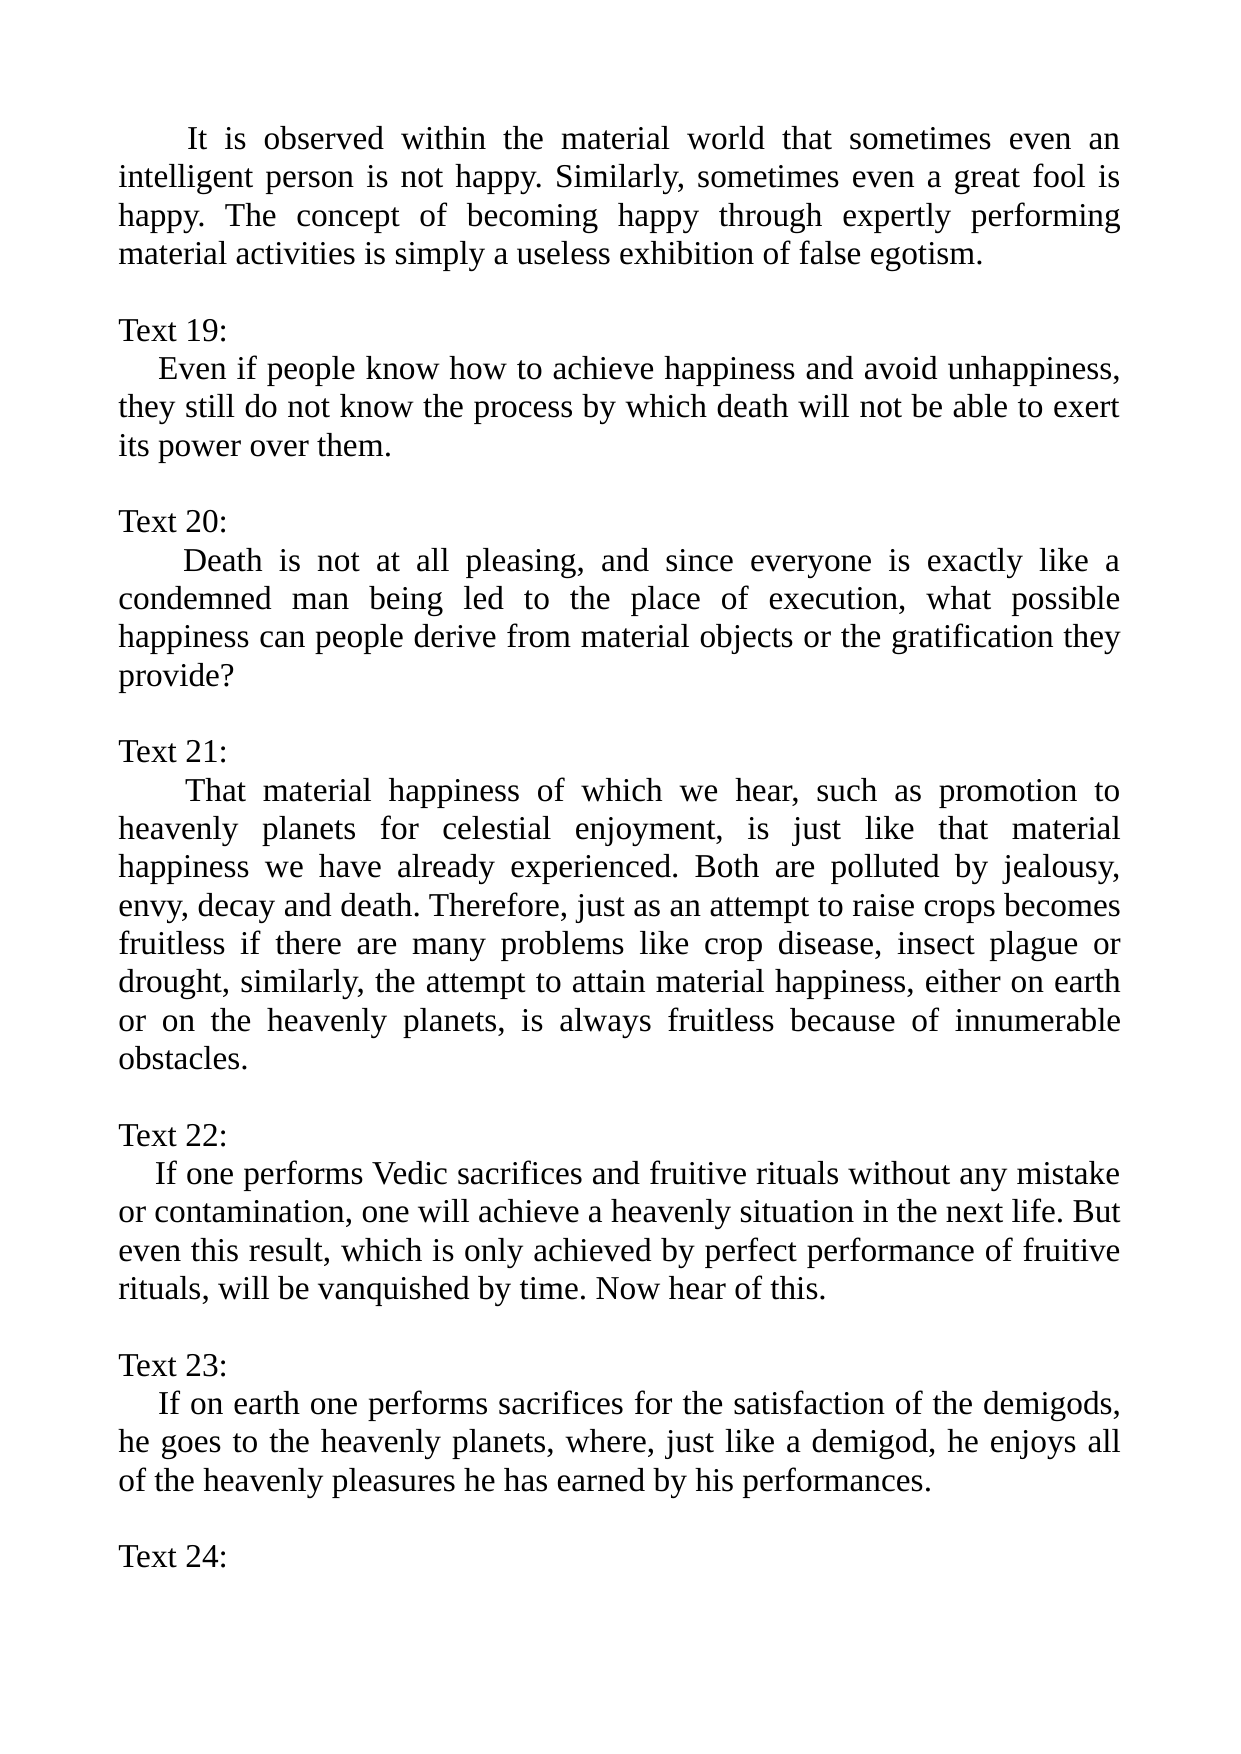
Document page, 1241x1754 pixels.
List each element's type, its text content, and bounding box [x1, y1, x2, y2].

text If one performs Vedic sacrifices and fruitive rituals without any mistake or contamination, one will achieve a heavenly situation in the next life. But even this result, which is only achieved by perfect performance of fruitive rituals, will be vanquished by time. Now hear of this. [118, 1153, 1122, 1306]
text Death is not at all pleasing, and since everyone is exactly like a condemned man being led to the place of execution, what possible happiness can people derive from material objects or the gratification they provide? [118, 540, 1122, 693]
text That material happiness of which we hear, such as promotion to heavenly planets for celestial enjoyment, is just like that material happiness we have already experienced. Both are polluted by jealousy, envy, decay and death. Therefore, just as an attempt to raise crops becomes fruitless if there are many problems like crop disease, insect plague or drought, similarly, the attempt to attain material happiness, either on earth or on the heavenly planets, is always fruitless because of innumerable obstacles. [118, 770, 1122, 1076]
text Text 23: [118, 1345, 1122, 1383]
text If on earth one performs sacrifices for the satisfaction of the demigods, he goes to the heavenly planets, where, just like a demigod, he enjoys all of the heavenly pleasures he has earned by his performances. [118, 1383, 1122, 1498]
text Text 22: [118, 1115, 1122, 1153]
text Text 20: [118, 501, 1122, 540]
text Even if people know how to achieve happiness and avoid unhappiness, they still do not know the process by which death will not be able to exert its power over them. [118, 348, 1122, 463]
text Text 24: [118, 1536, 1122, 1575]
text It is observed within the material world that sometimes even an intelligent person is not happy. Similarly, sometimes even a great fool is happy. The concept of becoming happy through expertly performing material activities is simply a useless exhibition of false egotism. [118, 118, 1122, 271]
text Text 21: [118, 731, 1122, 770]
text Text 19: [118, 310, 1122, 348]
